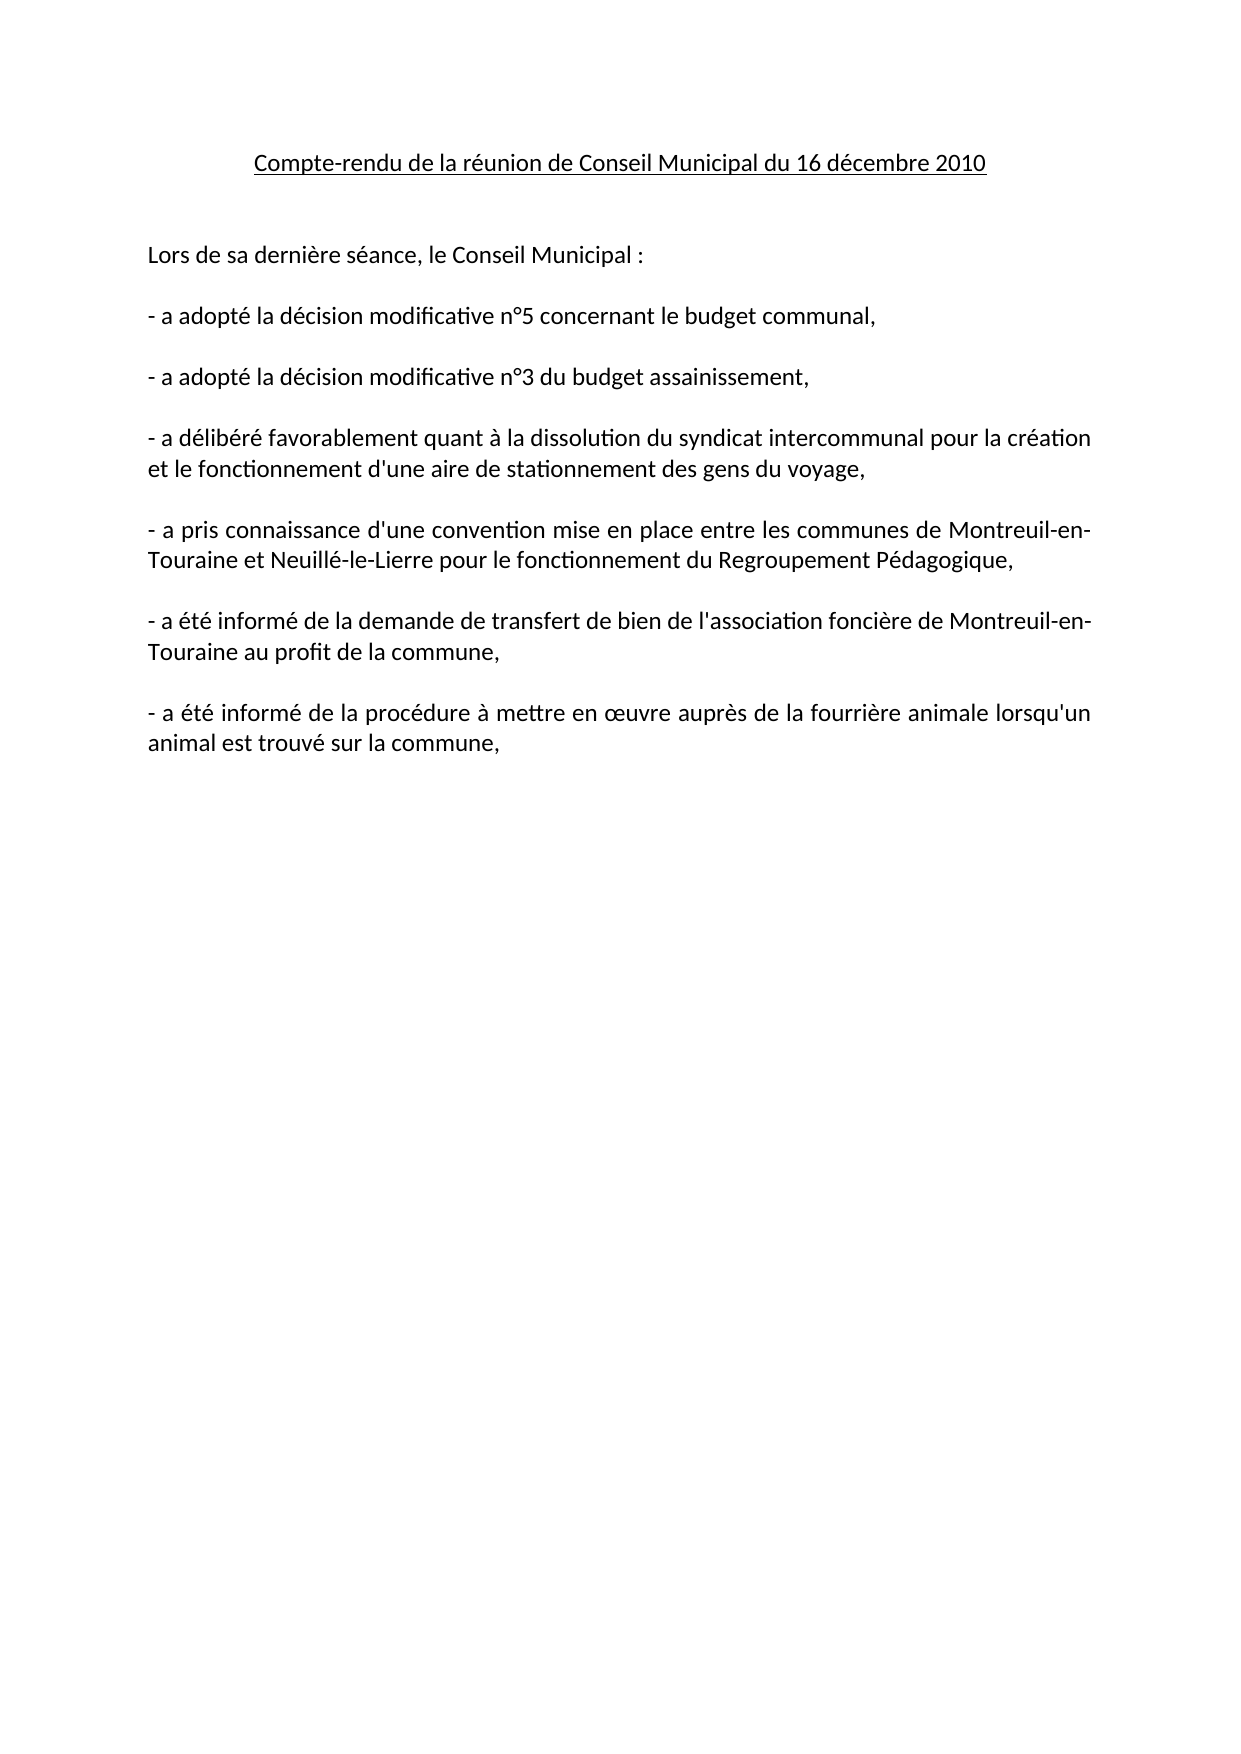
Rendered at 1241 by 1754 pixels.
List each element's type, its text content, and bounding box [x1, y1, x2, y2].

text - a été informé de la demande de transfert de bien de l'association foncière de Montreuil-en-Touraine au profit de la commune, [148, 605, 1093, 666]
text Compte-rendu de la réunion de Conseil Municipal du 16 décembre 2010 [148, 148, 1093, 178]
text - a délibéré favorablement quant à la dissolution du syndicat intercommunal pour la création et le fonctionnement d'une aire de stationnement des gens du voyage, [148, 422, 1093, 483]
text - a pris connaissance d'une convention mise en place entre les communes de Montreuil-en-Touraine et Neuillé-le-Lierre pour le fonctionnement du Regroupement Pédagogique, [148, 514, 1093, 575]
text - a adopté la décision modificative n°3 du budget assainissement, [148, 361, 1093, 392]
text - a adopté la décision modificative n°5 concernant le budget communal, [148, 300, 1093, 331]
text - a été informé de la procédure à mettre en œuvre auprès de la fourrière animale lorsqu'un animal est trouvé sur la commune, [148, 697, 1093, 758]
text Lors de sa dernière séance, le Conseil Municipal : [148, 239, 1093, 270]
